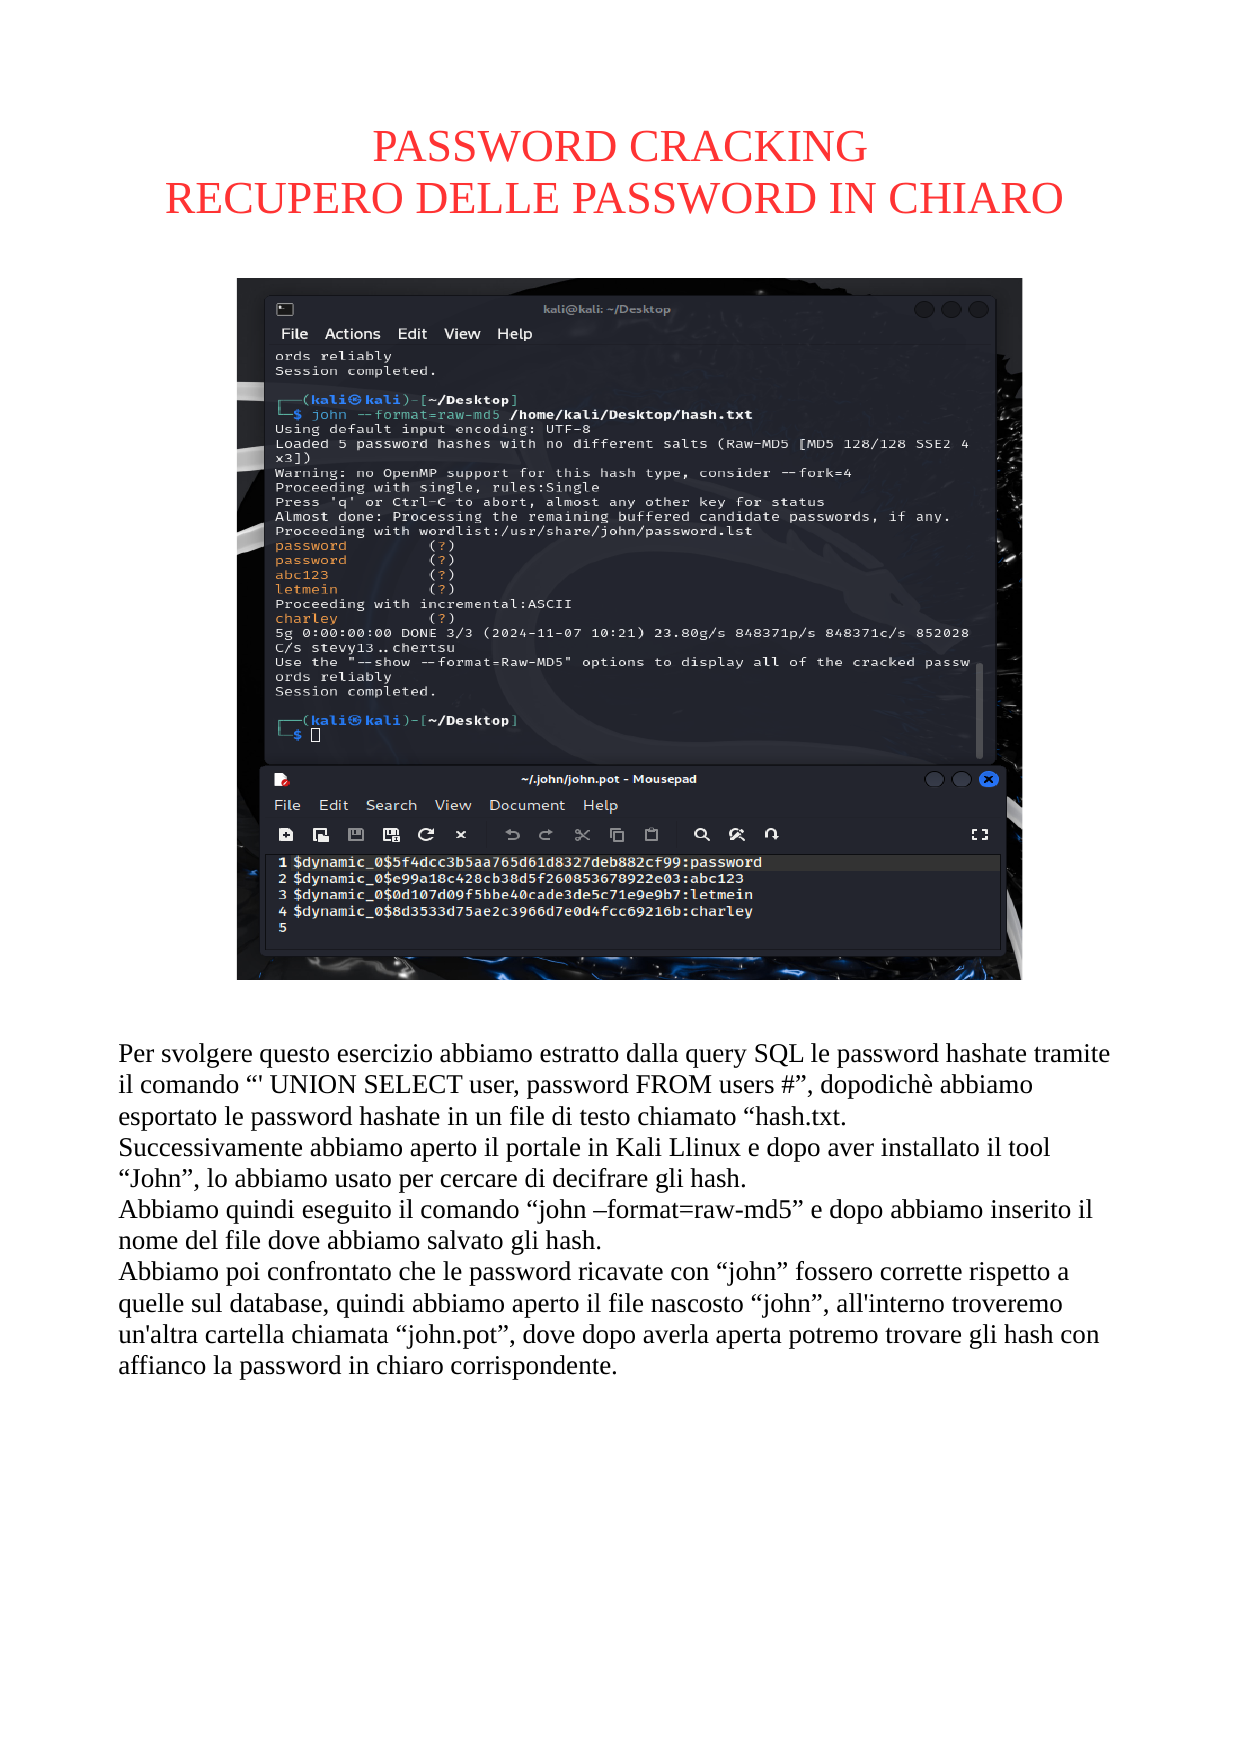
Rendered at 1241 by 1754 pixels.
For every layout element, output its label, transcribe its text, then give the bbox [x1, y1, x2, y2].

text PASSWORD CRACKING [118, 118, 1122, 171]
picture [236, 278, 1023, 980]
text Abbiamo poi confrontato che le password ricavate con “john” fossero corrette rispetto a quelle sul database, quindi abbiamo aperto il file nascosto “john”, all'interno troveremo un'altra cartella chiamata “john.pot”, dove dopo averla aperta potremo trovare gli hash con affianco la password in chiaro corrispondente. [118, 1256, 1122, 1380]
text Per svolgere questo esercizio abbiamo estratto dalla query SQL le password hashate tramite il comando “' UNION SELECT user, password FROM users #”, dopodichè abbiamo esportato le password hashate in un file di testo chiamato “hash.txt. [118, 1037, 1122, 1131]
text RECUPERO DELLE PASSWORD IN CHIARO [118, 171, 1122, 223]
text Successivamente abbiamo aperto il portale in Kali Llinux e dopo aver installato il tool “John”, lo abbiamo usato per cercare di decifrare gli hash. [118, 1131, 1122, 1193]
text Abbiamo quindi eseguito il comando “john –format=raw-md5” e dopo abbiamo inserito il nome del file dove abbiamo salvato gli hash. [118, 1193, 1122, 1256]
